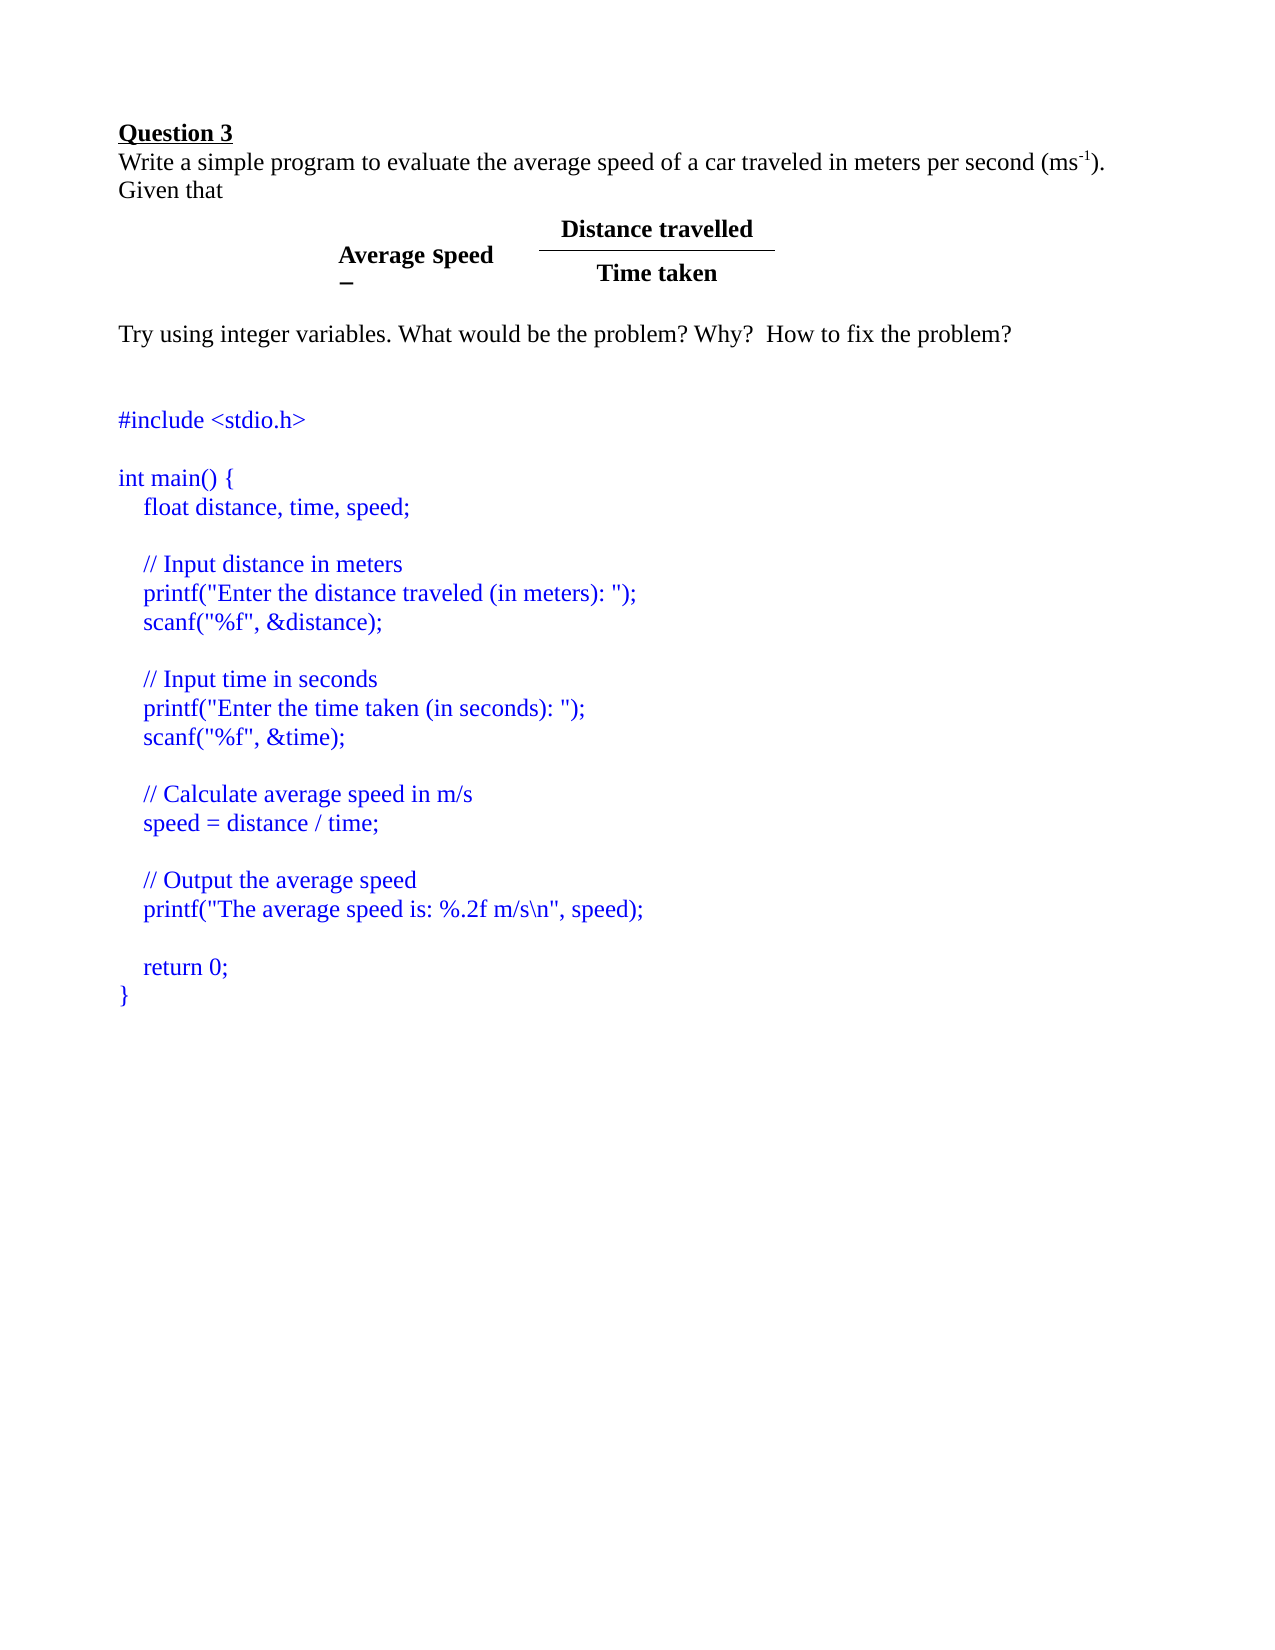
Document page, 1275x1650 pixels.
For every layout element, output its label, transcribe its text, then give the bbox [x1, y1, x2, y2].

text // Input distance in meters [118, 549, 1157, 578]
text #include <stdio.h> [118, 406, 1157, 434]
text int main() { [118, 463, 1157, 492]
text // Calculate average speed in m/s [118, 779, 1157, 808]
text // Output the average speed [118, 866, 1157, 894]
text speed = distance / time; [118, 808, 1157, 837]
text Time taken [554, 258, 760, 287]
text scanf("%f", &distance); [118, 607, 1157, 636]
text Distance travelled [554, 214, 760, 242]
text Write a simple program to evaluate the average speed of a car traveled in meters per second (ms-1). Given that [118, 147, 1157, 204]
text printf("The average speed is: %.2f m/s\n", speed); [118, 894, 1157, 923]
text float distance, time, speed; [118, 492, 1157, 521]
text } [118, 981, 1157, 1009]
text printf("Enter the time taken (in seconds): "); [118, 693, 1157, 722]
text Try using integer variables. What would be the problem? Why? How to fix the problem? [118, 319, 1157, 348]
text Average speed = [338, 236, 504, 287]
text Question 3 [118, 118, 1157, 147]
text scanf("%f", &time); [118, 722, 1157, 751]
text // Input time in seconds [118, 664, 1157, 693]
text return 0; [118, 952, 1157, 981]
text printf("Enter the distance traveled (in meters): "); [118, 578, 1157, 607]
